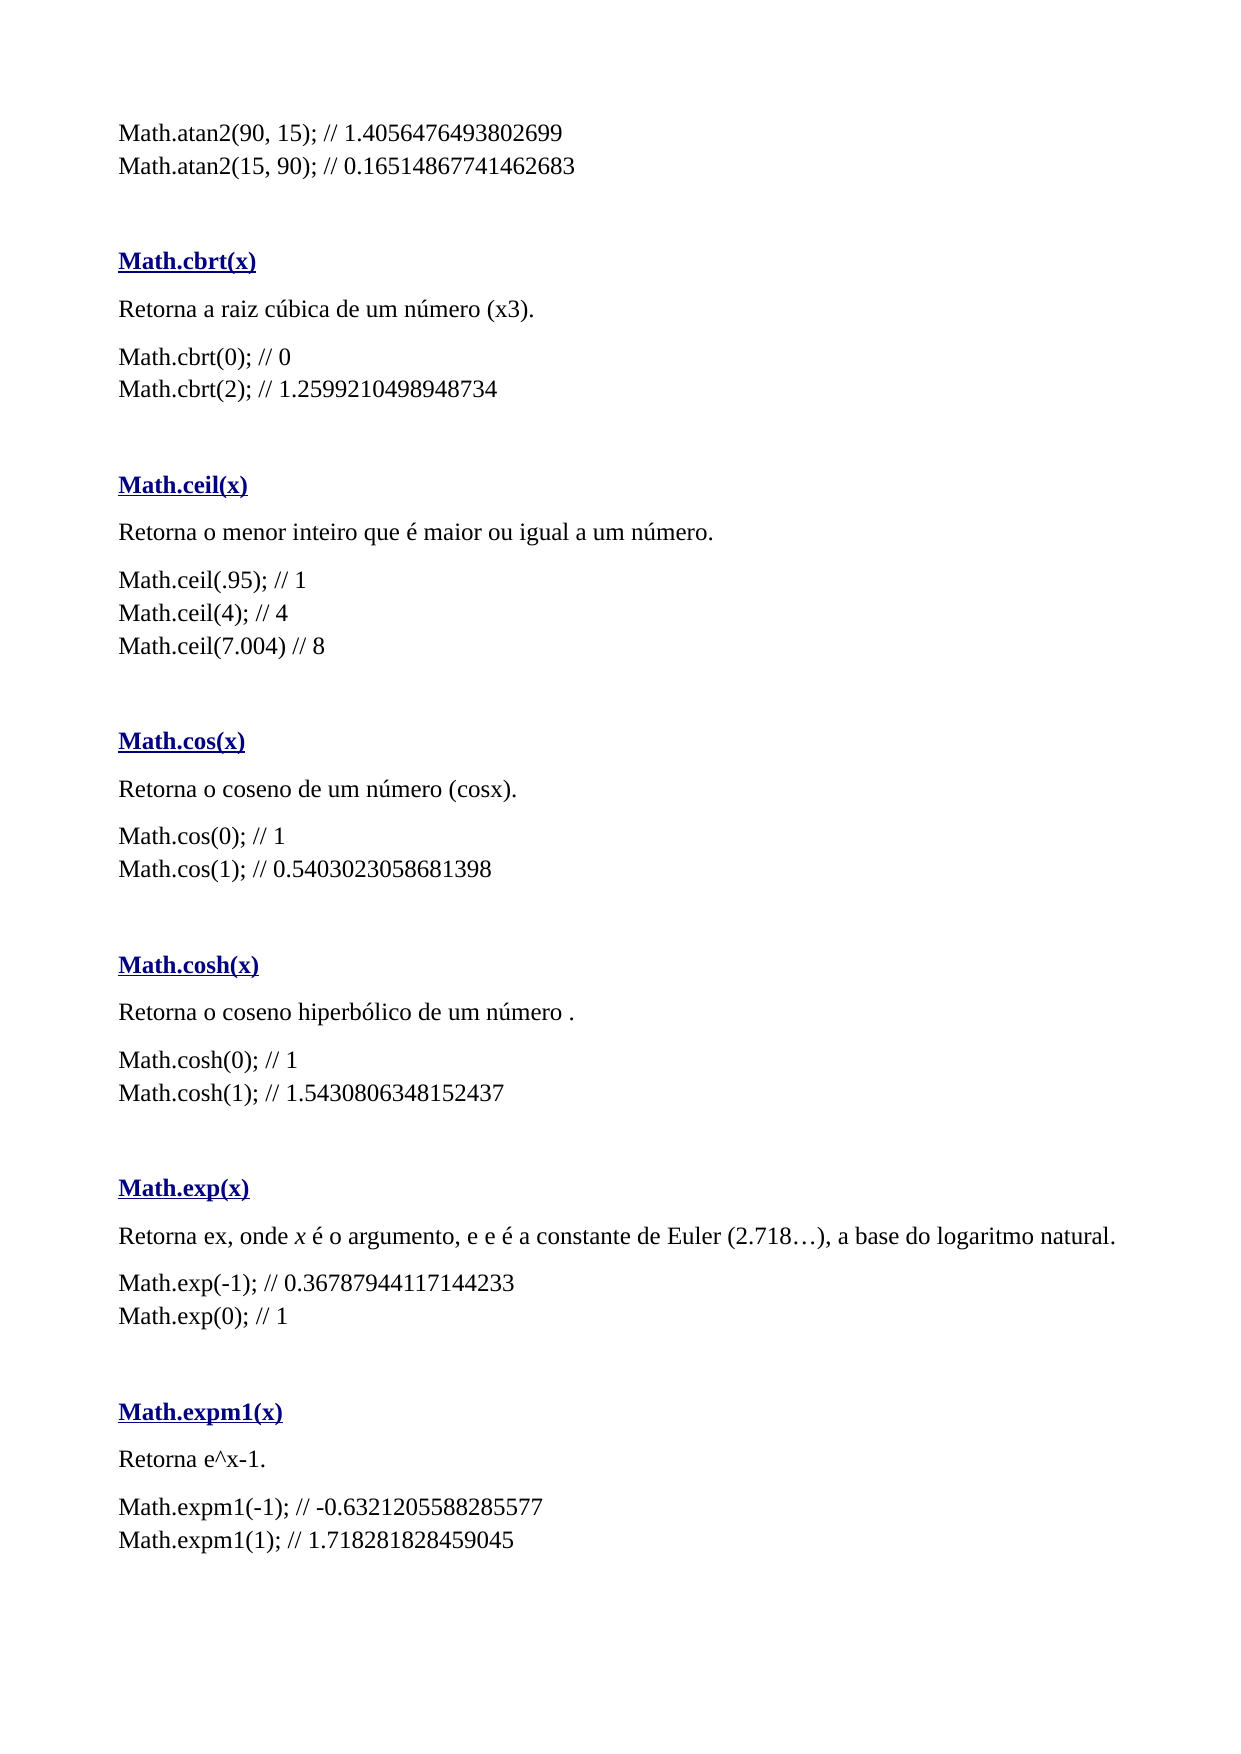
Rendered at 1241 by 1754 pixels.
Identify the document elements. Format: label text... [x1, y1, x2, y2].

text Math.exp(-1); // 0.36787944117144233 [118, 1268, 1122, 1297]
text Math.cosh(0); // 1 [118, 1045, 1122, 1074]
text Retorna o coseno hiperbólico de um número . [118, 997, 1122, 1026]
text Retorna o coseno de um número (cosx). [118, 774, 1122, 803]
text Math.cosh(1); // 1.5430806348152437 [118, 1078, 1122, 1107]
text Math.cbrt(2); // 1.2599210498948734 [118, 374, 1122, 403]
text Math.expm1(-1); // -0.6321205588285577 [118, 1492, 1122, 1521]
text Math.cos(1); // 0.5403023058681398 [118, 854, 1122, 883]
text Math.ceil(.95); // 1 [118, 565, 1122, 594]
text Math.ceil(7.004) // 8 [118, 631, 1122, 660]
text Math.ceil(4); // 4 [118, 598, 1122, 627]
text Retorna a raiz cúbica de um número (x3). [118, 294, 1122, 323]
text Retorna o menor inteiro que é maior ou igual a um número. [118, 517, 1122, 546]
text Math.cos(x) [118, 726, 1122, 755]
text Retorna ex, onde x é o argumento, e e é a constante de Euler (2.718…), a base do logaritmo natural. [118, 1221, 1122, 1249]
text Math.expm1(1); // 1.718281828459045 [118, 1525, 1122, 1553]
text Math.atan2(15, 90); // 0.16514867741462683 [118, 151, 1122, 180]
text Math.atan2(90, 15); // 1.4056476493802699 [118, 118, 1122, 147]
text Retorna e^x-1. [118, 1444, 1122, 1473]
text Math.exp(0); // 1 [118, 1301, 1122, 1330]
text Math.ceil(x) [118, 470, 1122, 498]
text Math.expm1(x) [118, 1397, 1122, 1425]
text Math.cosh(x) [118, 950, 1122, 978]
text Math.cos(0); // 1 [118, 821, 1122, 850]
text Math.cbrt(0); // 0 [118, 342, 1122, 370]
text Math.cbrt(x) [118, 246, 1122, 275]
text Math.exp(x) [118, 1173, 1122, 1202]
